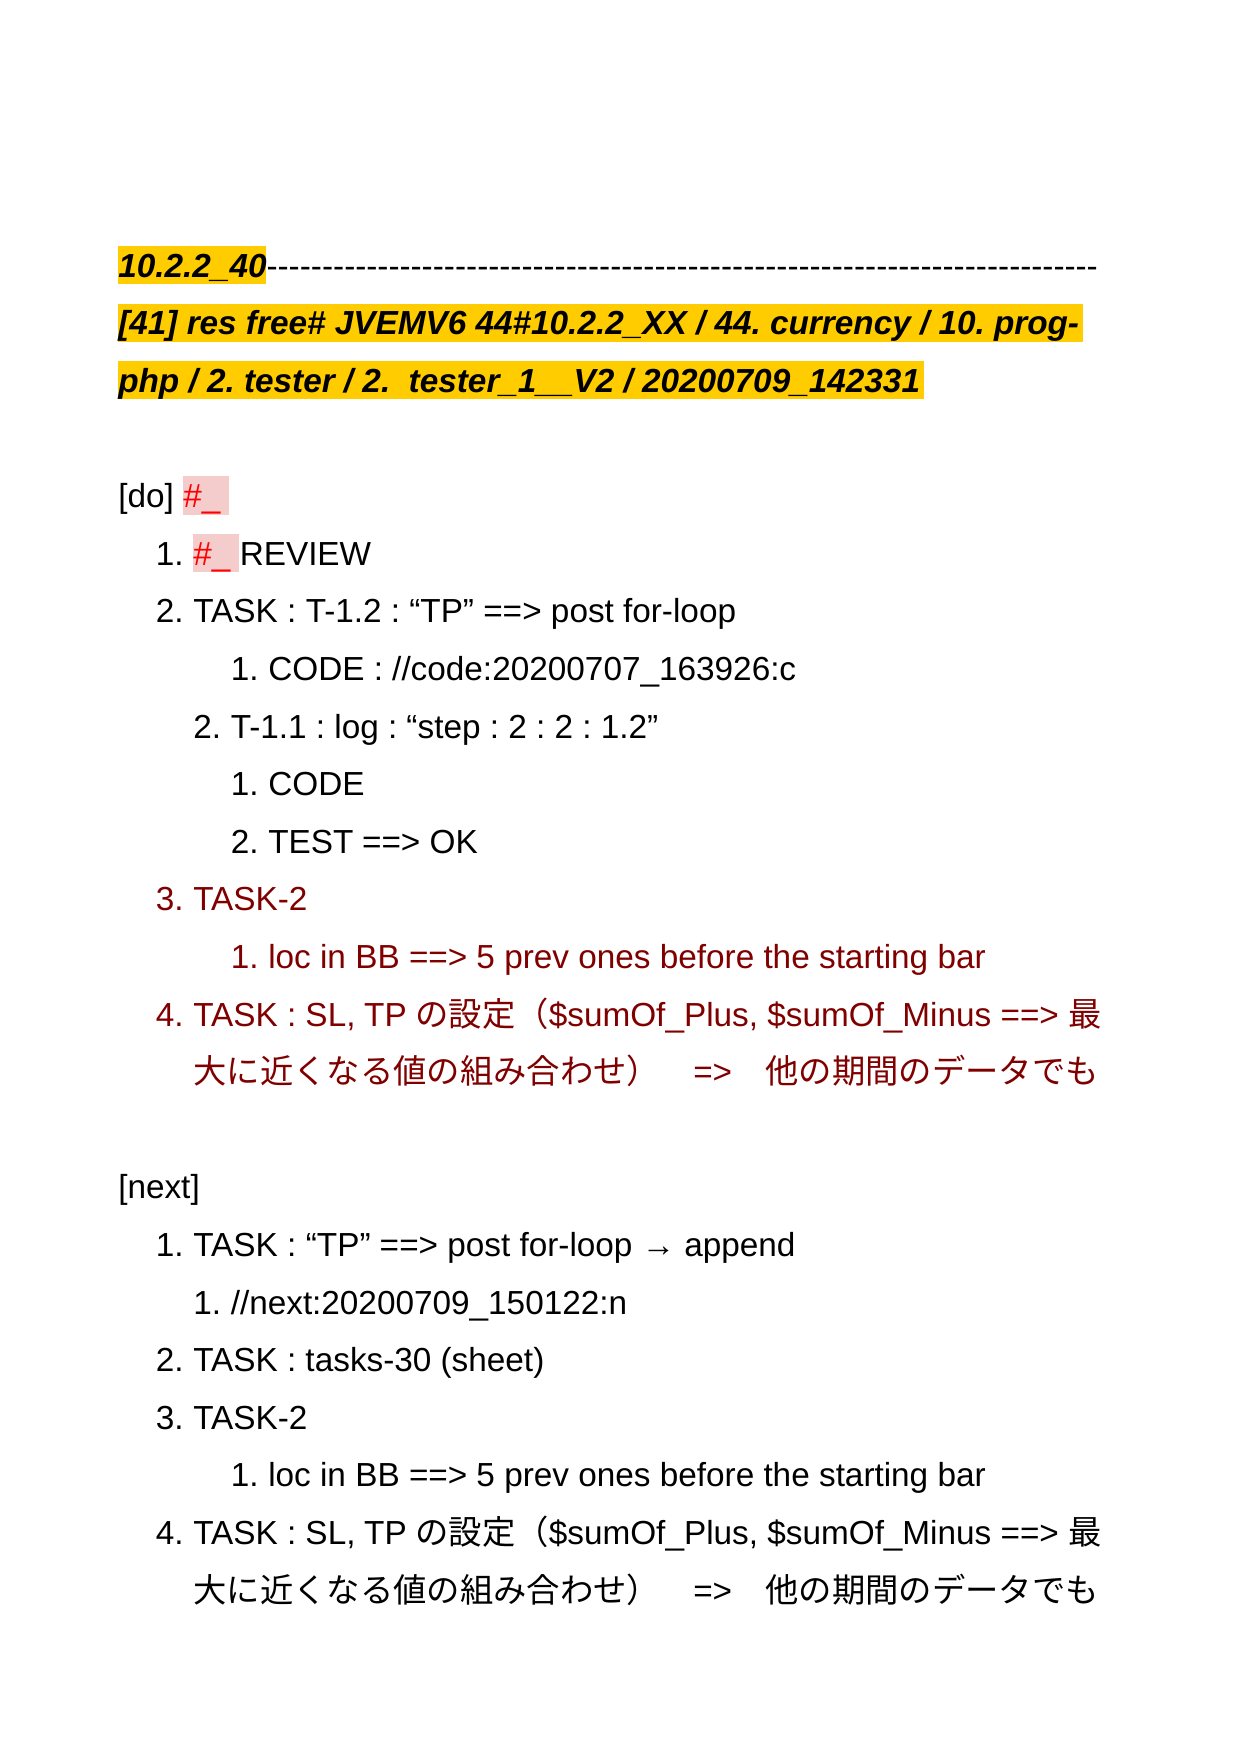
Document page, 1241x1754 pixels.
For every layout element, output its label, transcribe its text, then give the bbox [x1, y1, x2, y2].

list TASK : SL, TP の設定（$sumOf_Plus, $sumOf_Minus ==> 最大に近くなる値の組み合わせ） => 他の期間のデータでも [156, 995, 1122, 1091]
list TASK : SL, TP の設定（$sumOf_Plus, $sumOf_Minus ==> 最大に近くなる値の組み合わせ） => 他の期間のデータでも [156, 1513, 1122, 1609]
list loc in BB ==> 5 prev ones before the starting bar [231, 1456, 1122, 1494]
list TASK : “TP” ==> post for-loop → append [156, 1225, 1122, 1263]
list TASK : tasks-30 (sheet) [156, 1340, 1122, 1379]
list loc in BB ==> 5 prev ones before the starting bar [231, 937, 1122, 976]
list #_ REVIEW [156, 534, 1122, 572]
text [do] #_ [118, 476, 1122, 515]
text [next] [118, 1167, 1122, 1206]
list TASK-2 [156, 1398, 1122, 1436]
text [41] res free# JVEMV6 44#10.2.2_XX / 44. currency / 10. prog-php / 2. tester / 2. tester_1__V2 / 20200709_142331 [118, 303, 1122, 399]
list CODE [231, 764, 1122, 803]
list TASK-2 [156, 879, 1122, 918]
list TASK : T-1.2 : “TP” ==> post for-loop [156, 591, 1122, 630]
list //next:20200709_150122:n [193, 1283, 1122, 1321]
list T-1.1 : log : “step : 2 : 2 : 1.2” [193, 707, 1122, 745]
list CODE : //code:20200707_163926:c [231, 649, 1122, 687]
text 10.2.2_40--------------------------------------------------------------------------- [118, 246, 1122, 284]
list TEST ==> OK [231, 822, 1122, 860]
